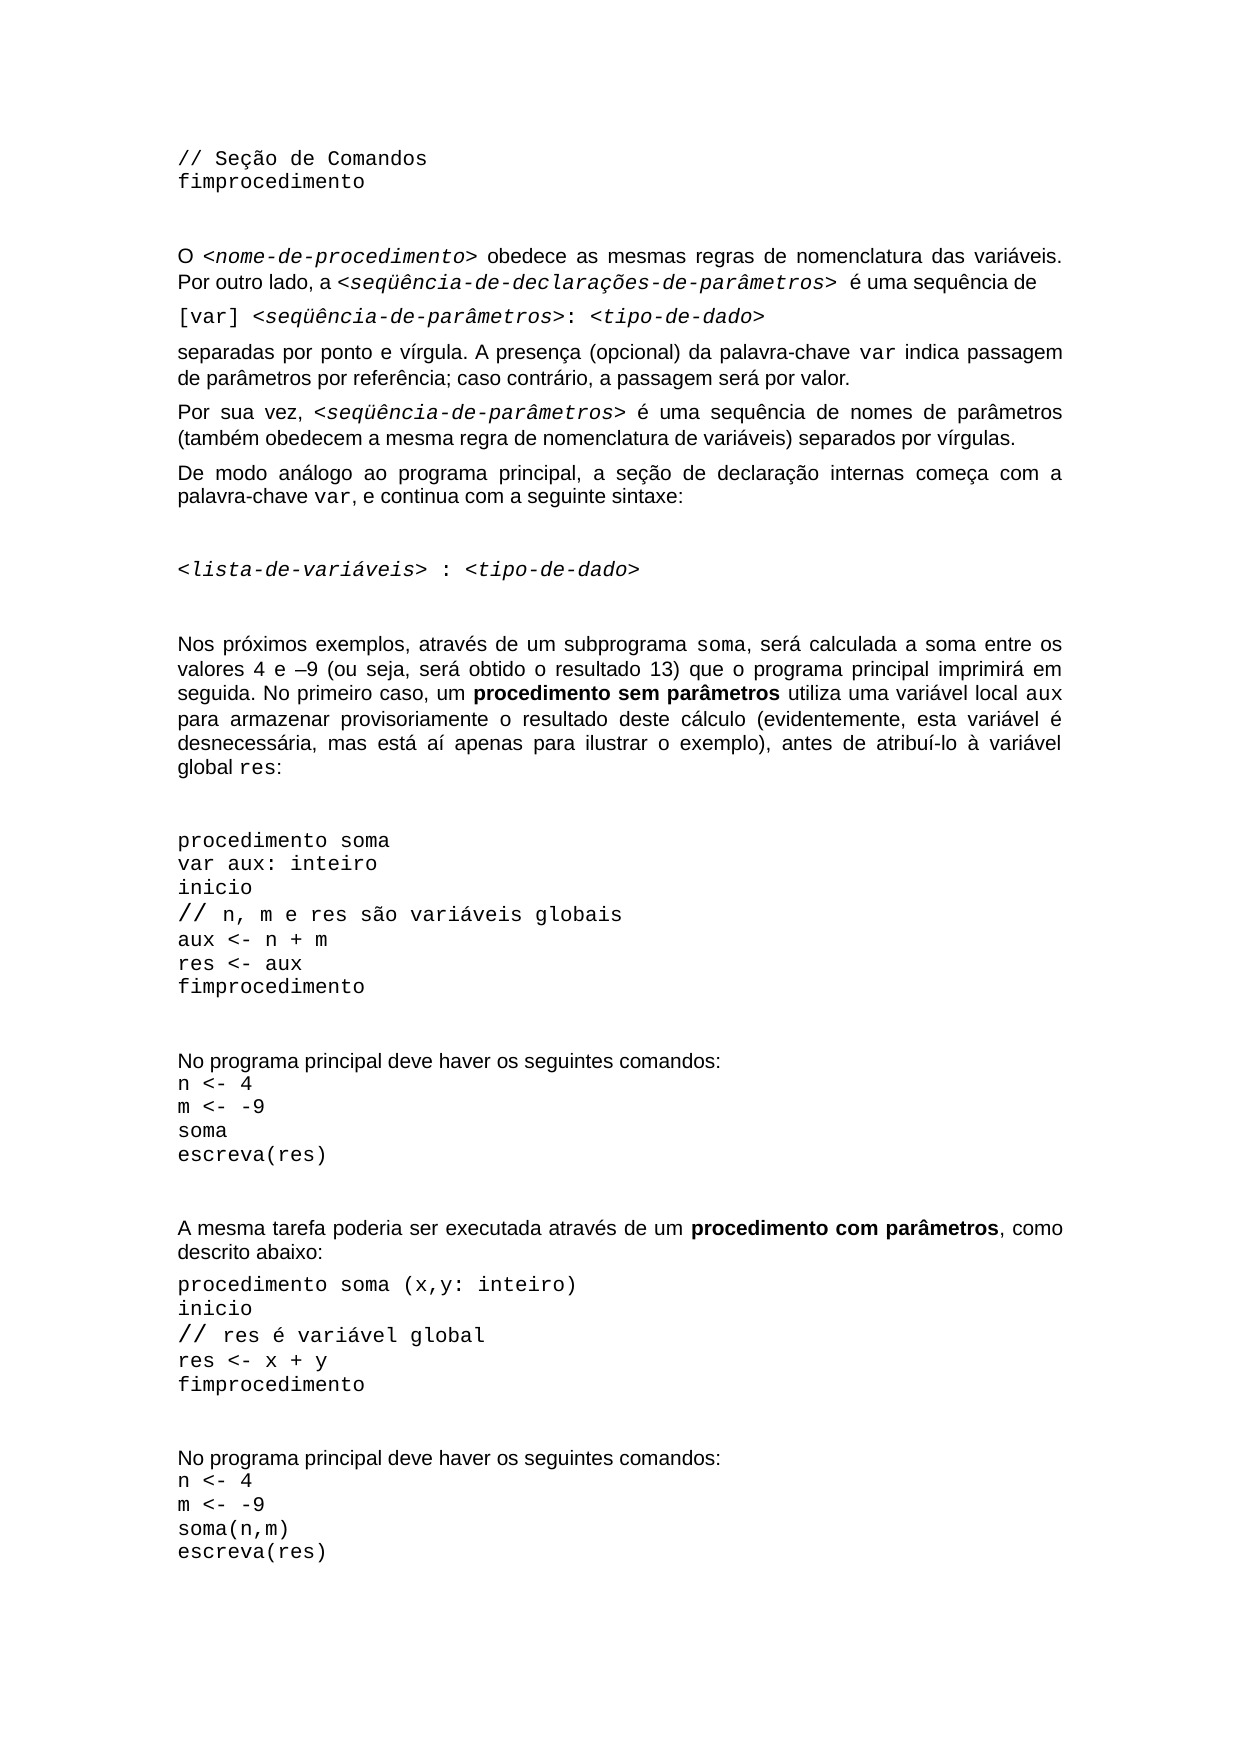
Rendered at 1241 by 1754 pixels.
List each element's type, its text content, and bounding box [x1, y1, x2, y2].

text De modo análogo ao programa principal, a seção de declaração internas começa com a palavra-chave var, e continua com a seguinte sintaxe: [177, 460, 1063, 510]
text <lista-de-variáveis> : <tipo-de-dado> [177, 559, 1063, 583]
text No programa principal deve haver os seguintes comandos: n <- 4 m <- -9 soma escreva(res) [177, 1049, 1063, 1167]
text procedimento soma var aux: inteiro inicio // n, m e res são variáveis globais aux <- n + m res <- aux fimprocedimento [177, 830, 1063, 1000]
text O <nome-de-procedimento> obedece as mesmas regras de nomenclatura das variáveis. Por outro lado, a <seqüência-de-declarações-de-parâmetros> é uma sequência de [177, 244, 1063, 295]
text A mesma tarefa poderia ser executada através de um procedimento com parâmetros, como descrito abaixo: [177, 1216, 1063, 1264]
text No programa principal deve haver os seguintes comandos: n <- 4 m <- -9 soma(n,m) escreva(res) [177, 1446, 1063, 1565]
text [var] <seqüência-de-parâmetros>: <tipo-de-dado> [177, 306, 1063, 329]
text separadas por ponto e vírgula. A presença (opcional) da palavra-chave var indica passagem de parâmetros por referência; caso contrário, a passagem será por valor. [177, 340, 1063, 390]
text // Seção de Comandos fimprocedimento [177, 148, 1063, 195]
text procedimento soma (x,y: inteiro) inicio // res é variável global res <- x + y fimprocedimento [177, 1274, 1063, 1397]
text Nos próximos exemplos, através de um subprograma soma, será calculada a soma entre os valores 4 e –9 (ou seja, será obtido o resultado 13) que o programa principal imprimirá em seguida. No primeiro caso, um procedimento sem parâmetros utiliza uma variável local aux para armazenar provisoriamente o resultado deste cálculo (evidentemente, esta variável é desnecessária, mas está aí apenas para ilustrar o exemplo), antes de atribuí-lo à variável global res: [177, 631, 1063, 781]
text Por sua vez, <seqüência-de-parâmetros> é uma sequência de nomes de parâmetros (também obedecem a mesma regra de nomenclatura de variáveis) separados por vírgulas. [177, 400, 1063, 450]
